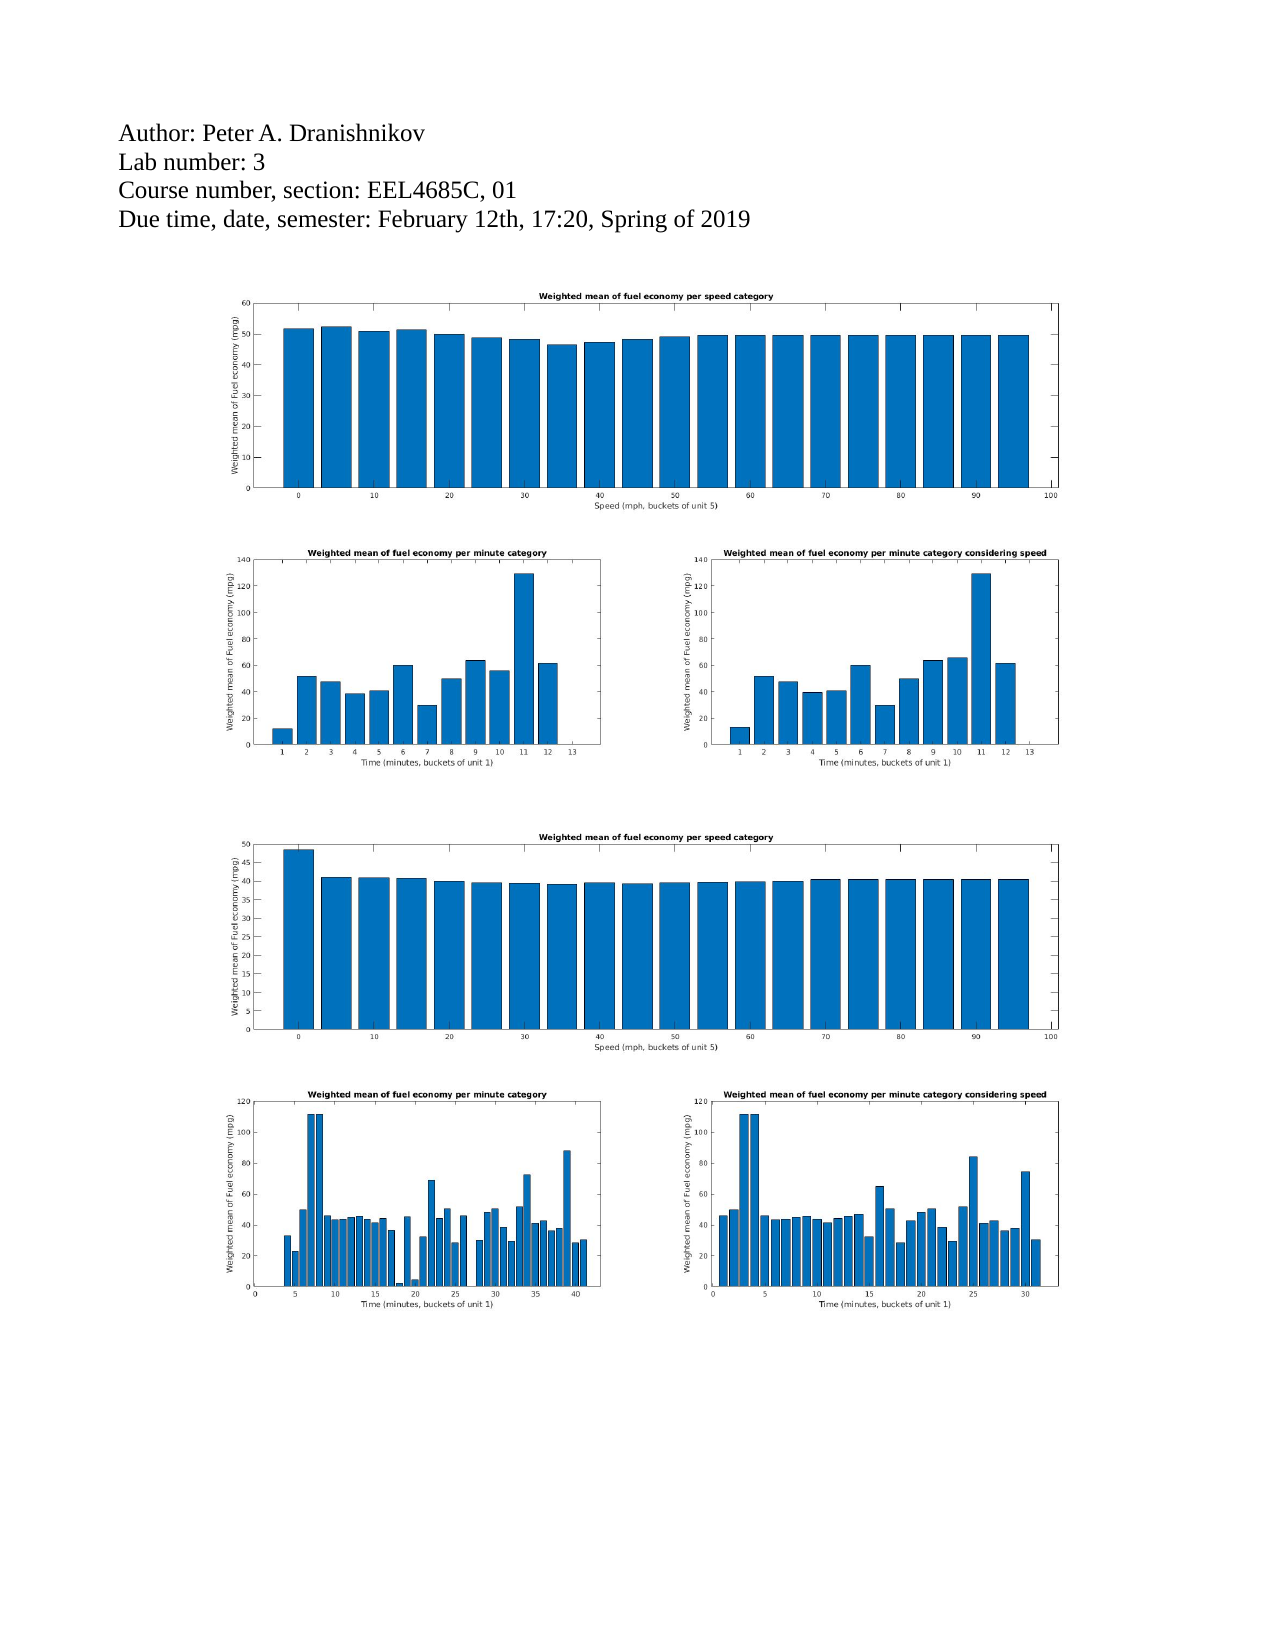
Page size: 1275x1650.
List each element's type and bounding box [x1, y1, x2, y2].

picture [118, 262, 1157, 1346]
